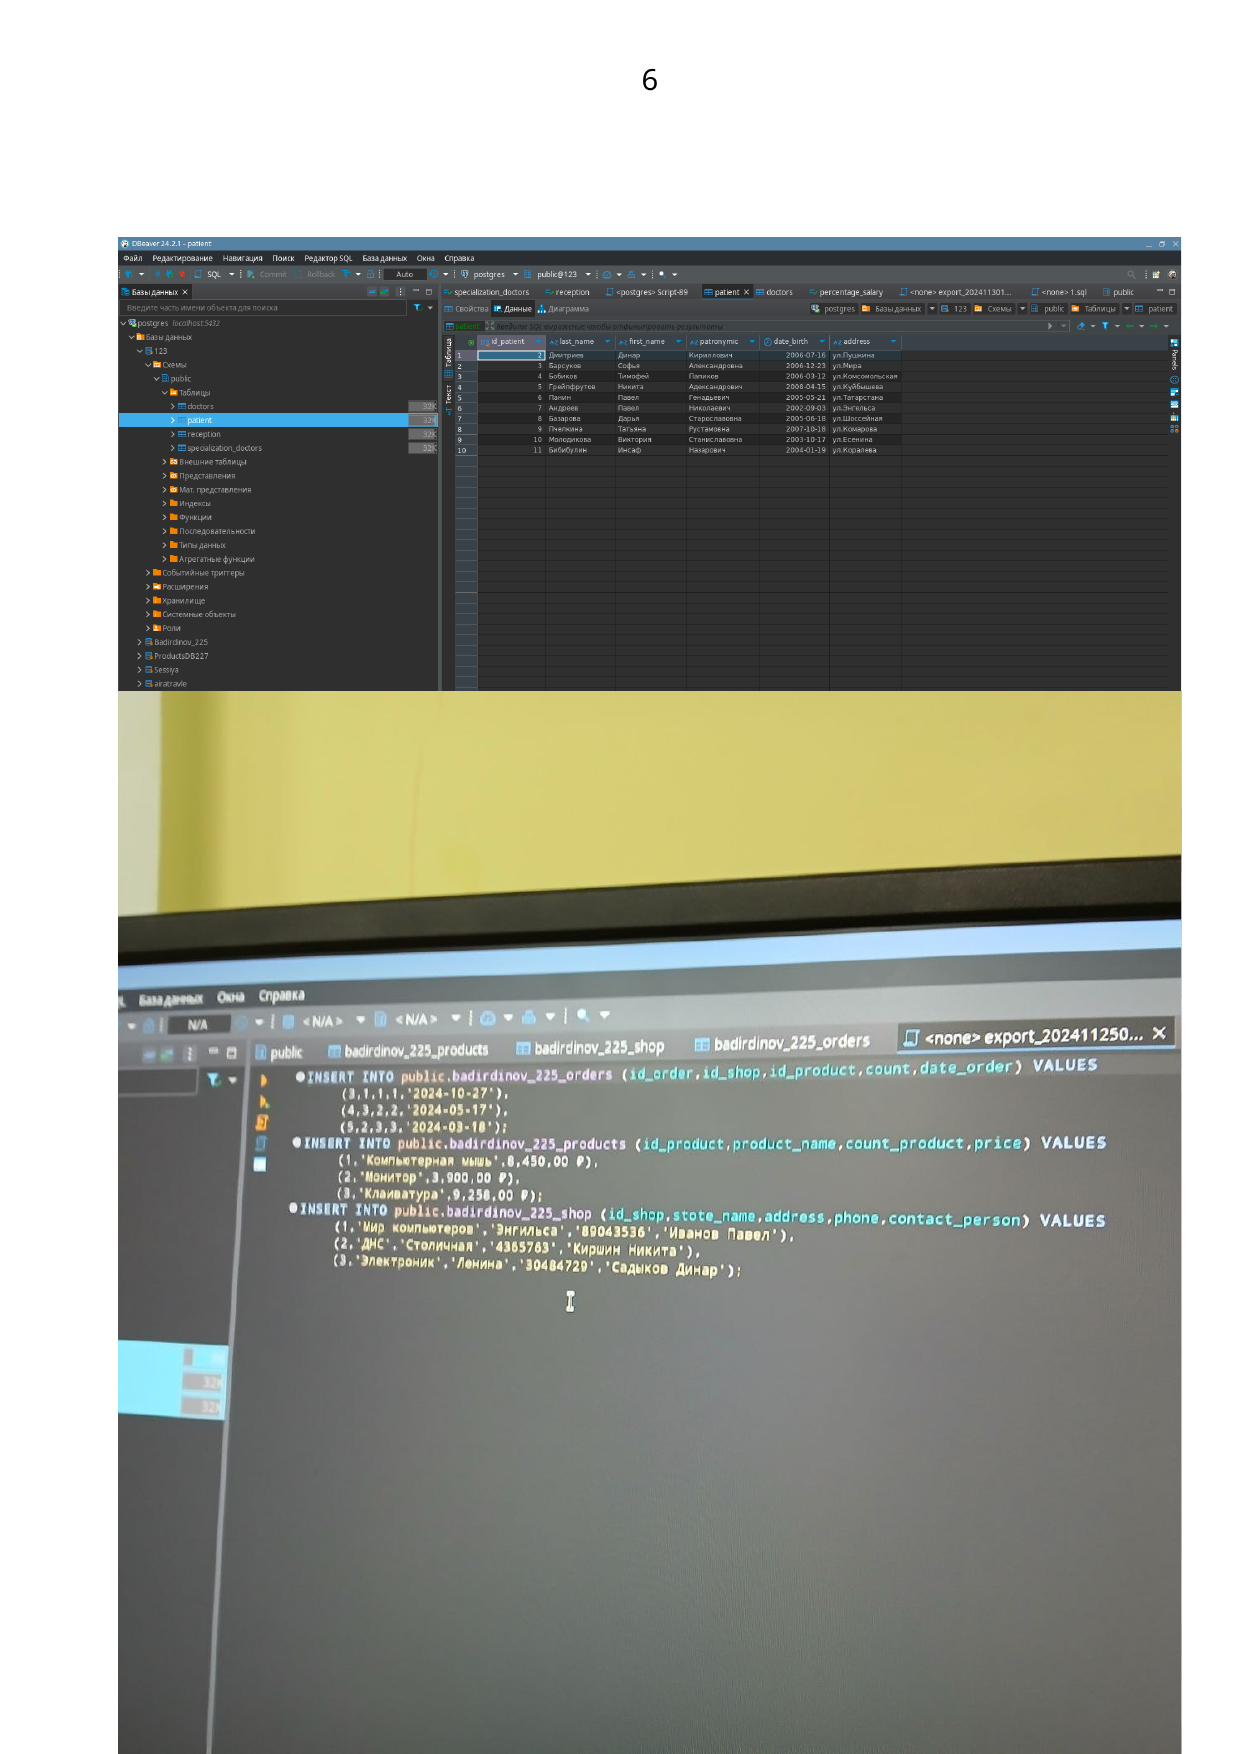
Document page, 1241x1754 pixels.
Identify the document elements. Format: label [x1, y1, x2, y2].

picture [118, 237, 1182, 1754]
